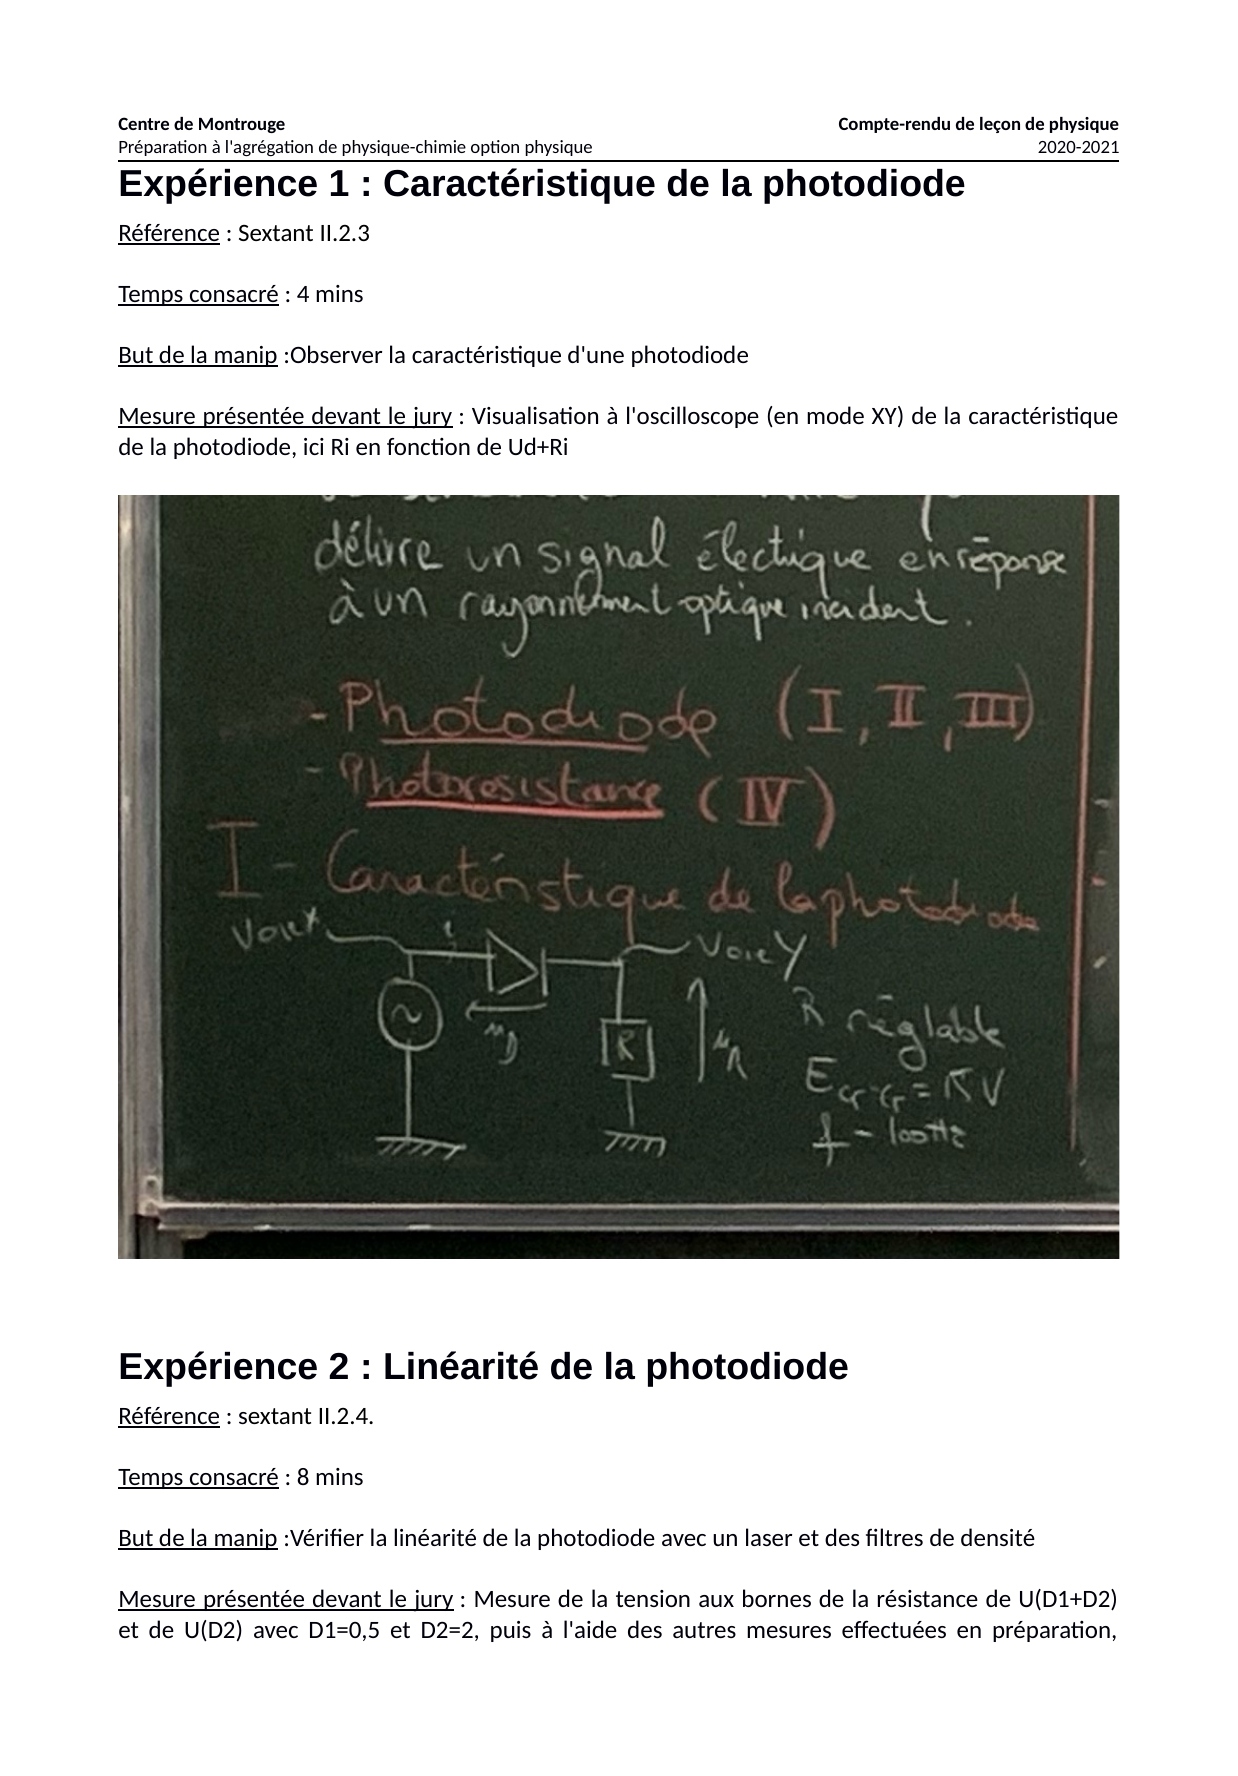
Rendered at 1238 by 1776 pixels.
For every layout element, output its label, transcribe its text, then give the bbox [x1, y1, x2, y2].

text But de la manip :Observer la caractéristique d'une photodiode [118, 339, 1119, 370]
picture [118, 495, 1120, 1259]
text Temps consacré : 4 mins [118, 278, 1119, 309]
subtitle Expérience 2 : Linéarité de la photodiode [118, 1344, 1119, 1388]
text But de la manip :Vérifier la linéarité de la photodiode avec un laser et des filtres de densité [118, 1522, 1119, 1553]
text Temps consacré : 8 mins [118, 1461, 1119, 1492]
text Mesure présentée devant le jury : Visualisation à l'oscilloscope (en mode XY) de la caractéristique de la photodiode, ici Ri en fonction de Ud+Ri [118, 400, 1119, 461]
text Référence : sextant II.2.4. [118, 1400, 1119, 1431]
text Référence : Sextant II.2.3 [118, 217, 1119, 248]
subtitle Expérience 1 : Caractéristique de la photodiode [118, 162, 1119, 205]
text Mesure présentée devant le jury : Mesure de la tension aux bornes de la résistance de U(D1+D2) et de U(D2) avec D1=0,5 et D2=2, puis à l'aide des autres mesures effectuées en préparation, [118, 1583, 1119, 1644]
